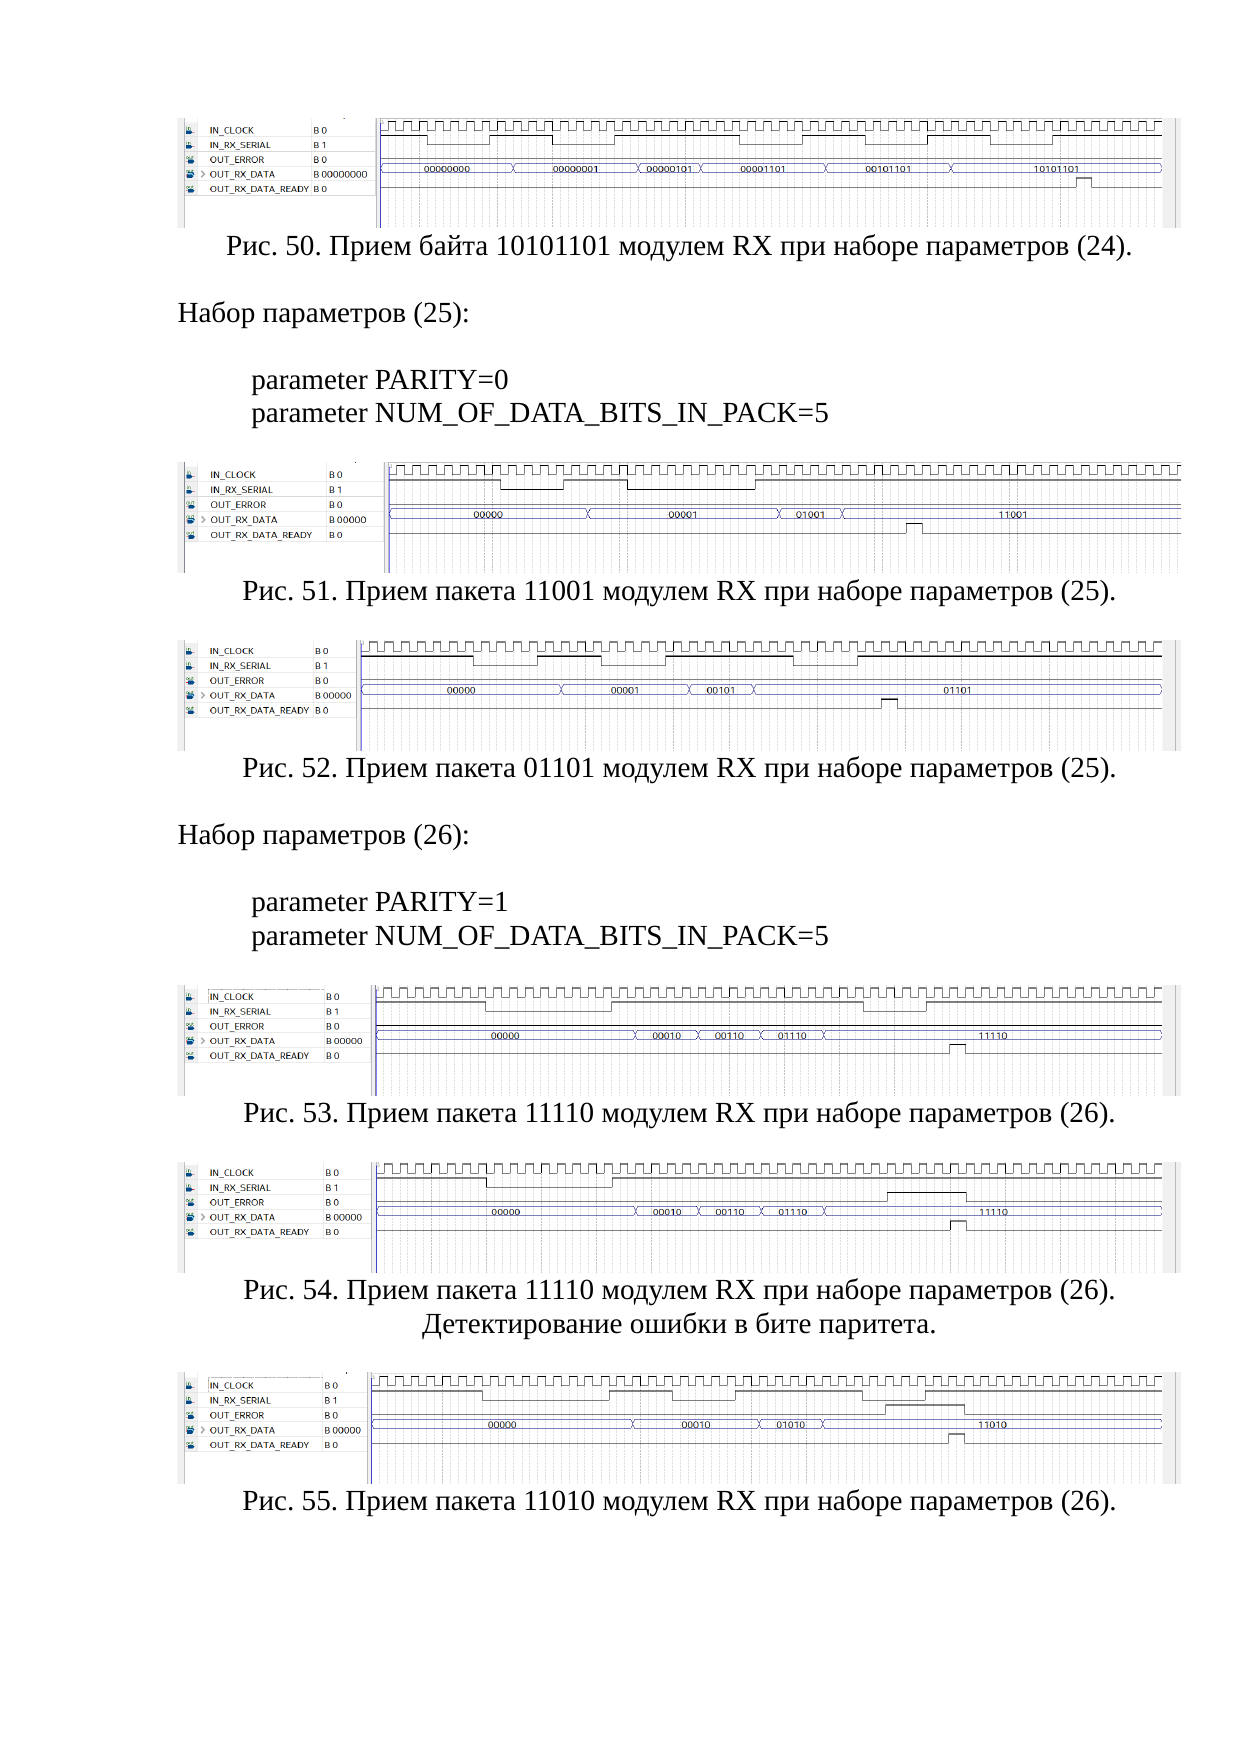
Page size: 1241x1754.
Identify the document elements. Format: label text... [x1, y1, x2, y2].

picture [177, 462, 1182, 573]
text Рис. 54. Прием пакета 11110 модулем RX при наборе параметров (26). Детектирование ошибки в бите паритета. [177, 1273, 1181, 1339]
text parameter PARITY=1 [177, 884, 1181, 918]
text parameter PARITY=0 [177, 362, 1181, 396]
text Рис. 53. Прием пакета 11110 модулем RX при наборе параметров (26). [177, 1096, 1181, 1129]
picture [177, 640, 1182, 751]
picture [177, 985, 1182, 1096]
text parameter NUM_OF_DATA_BITS_IN_PACK=5 [177, 396, 1181, 429]
text Рис. 52. Прием пакета 01101 модулем RX при наборе параметров (25). [177, 751, 1181, 784]
picture [177, 1162, 1182, 1273]
text Набор параметров (26): [177, 817, 1181, 851]
picture [177, 1372, 1182, 1484]
text parameter NUM_OF_DATA_BITS_IN_PACK=5 [177, 918, 1181, 952]
text Рис. 50. Прием байта 10101101 модулем RX при наборе параметров (24). [177, 228, 1181, 261]
picture [177, 118, 1182, 228]
text Рис. 51. Прием пакета 11001 модулем RX при наборе параметров (25). [177, 573, 1181, 606]
text Набор параметров (25): [177, 295, 1181, 328]
text Рис. 55. Прием пакета 11010 модулем RX при наборе параметров (26). [177, 1484, 1181, 1517]
